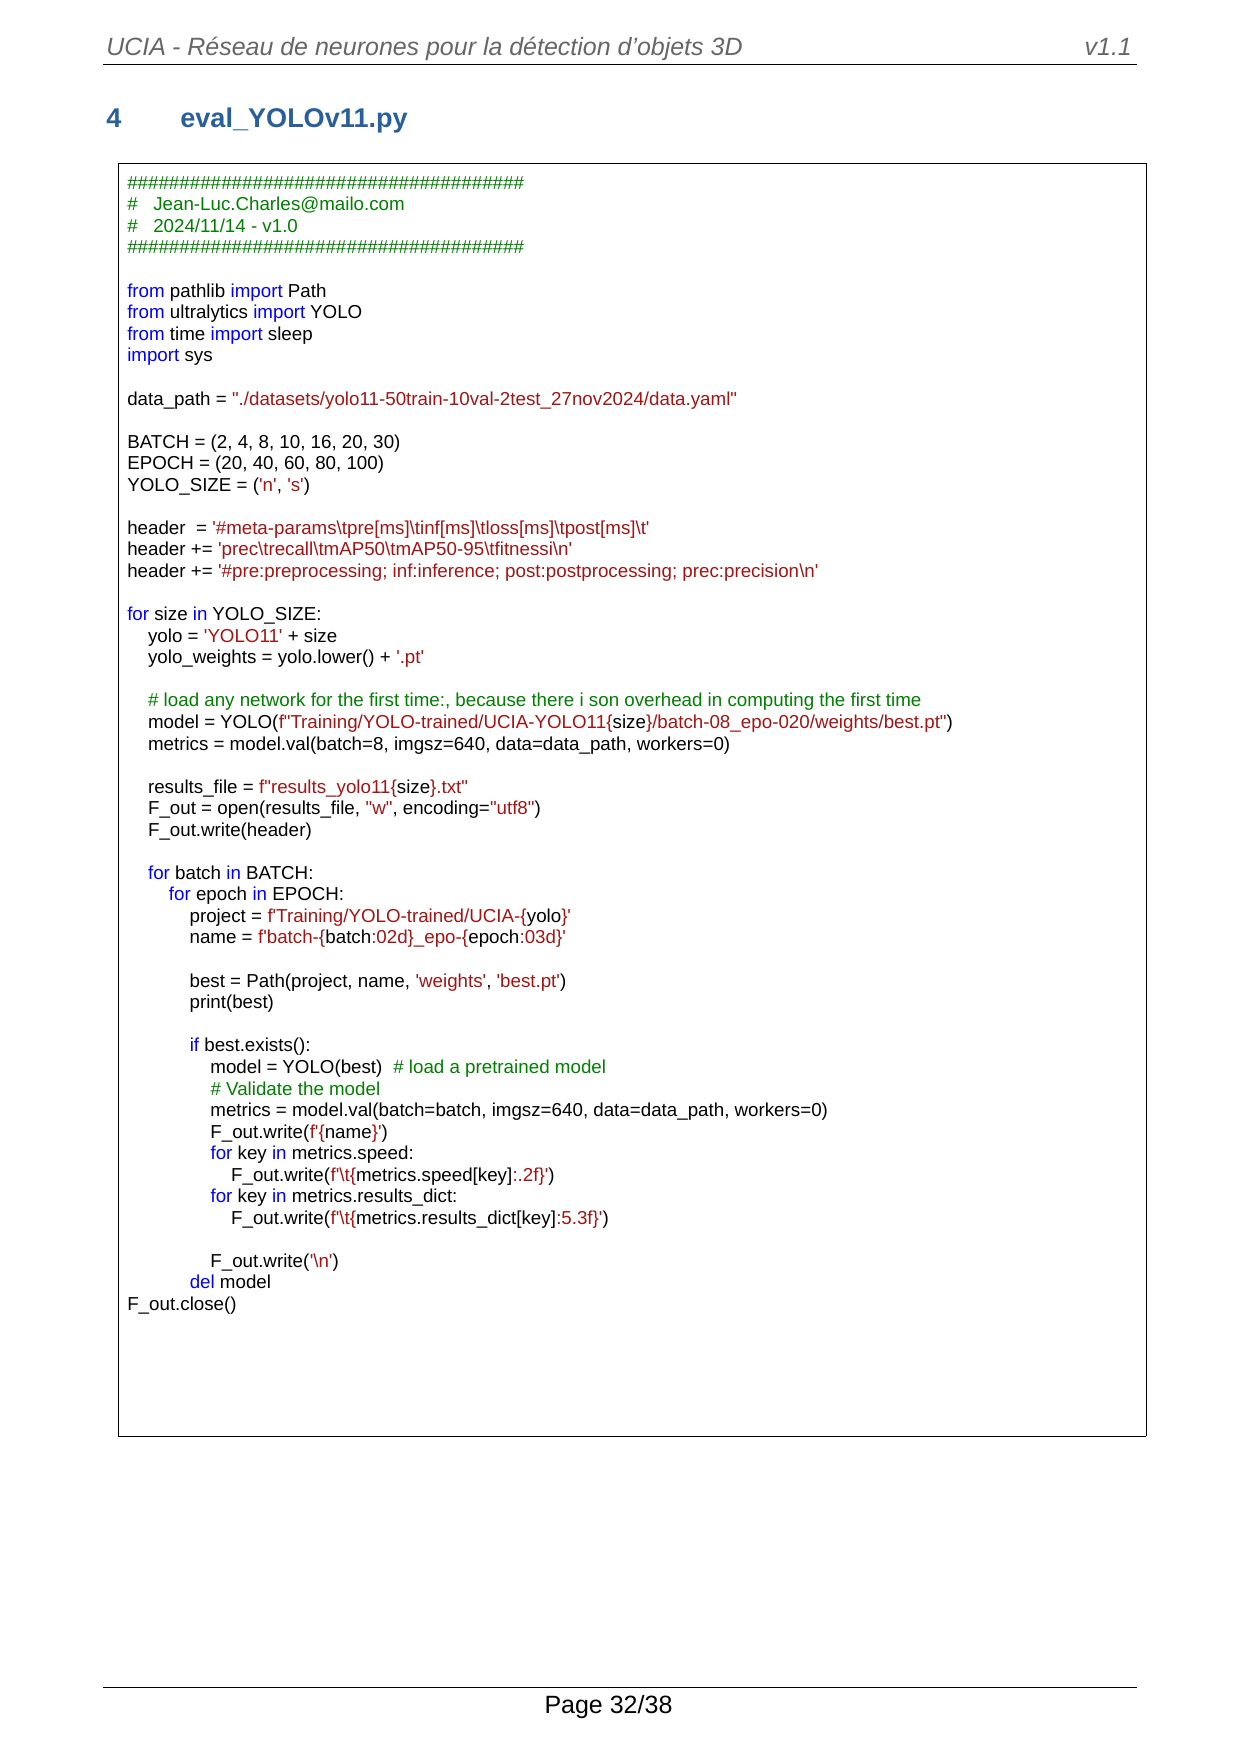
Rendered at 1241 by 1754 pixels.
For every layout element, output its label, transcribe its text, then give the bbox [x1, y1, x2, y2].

text # 2024/11/14 - v1.0 [127, 215, 1137, 236]
text EPOCH = (20, 40, 60, 80, 100) [127, 452, 1137, 473]
text best = Path(project, name, 'weights', 'best.pt') [127, 969, 1137, 991]
text YOLO_SIZE = ('n', 's') [127, 473, 1137, 495]
text F_out.close() [127, 1293, 1137, 1314]
text results_file = f"results_yolo11{size}.txt" [127, 775, 1137, 797]
text from time import sleep [127, 323, 1137, 344]
text for batch in BATCH: [127, 862, 1137, 883]
text for size in YOLO_SIZE: [127, 603, 1137, 624]
text from pathlib import Path [127, 279, 1137, 301]
text del model [127, 1271, 1137, 1293]
text F_out.write('\n') [127, 1250, 1137, 1271]
text metrics = model.val(batch=8, imgsz=640, data=data_path, workers=0) [127, 732, 1137, 754]
text # Validate the model [127, 1077, 1137, 1099]
text import sys [127, 344, 1137, 366]
text for epoch in EPOCH: [127, 883, 1137, 905]
text project = f'Training/YOLO-trained/UCIA-{yolo}' [127, 905, 1137, 926]
text header = '#meta-params\tpre[ms]\tinf[ms]\tloss[ms]\tpost[ms]\t' [127, 517, 1137, 538]
text model = YOLO(f"Training/YOLO-trained/UCIA-YOLO11{size}/batch-08_epo-020/weights/best.pt") [127, 711, 1137, 732]
text F_out = open(results_file, "w", encoding="utf8") [127, 797, 1137, 818]
text F_out.write(f'\t{metrics.results_dict[key]:5.3f}') [127, 1207, 1137, 1228]
text metrics = model.val(batch=batch, imgsz=640, data=data_path, workers=0) [127, 1099, 1137, 1120]
text BATCH = (2, 4, 8, 10, 16, 20, 30) [127, 430, 1137, 452]
text print(best) [127, 991, 1137, 1013]
text F_out.write(f'{name}') [127, 1120, 1137, 1142]
text yolo_weights = yolo.lower() + '.pt' [127, 646, 1137, 668]
text name = f'batch-{batch:02d}_epo-{epoch:03d}' [127, 926, 1137, 948]
text model = YOLO(best) # load a pretrained model [127, 1056, 1137, 1077]
text for key in metrics.speed: [127, 1142, 1137, 1163]
text # load any network for the first time:, because there i son overhead in computing the first time [127, 689, 1137, 711]
text data_path = "./datasets/yolo11-50train-10val-2test_27nov2024/data.yaml" [127, 387, 1137, 409]
text yolo = 'YOLO11' + size [127, 624, 1137, 646]
text F_out.write(header) [127, 818, 1137, 840]
text # Jean-Luc.Charles@mailo.com [127, 193, 1137, 215]
text ###################################### [127, 172, 1137, 193]
text for key in metrics.results_dict: [127, 1185, 1137, 1207]
text if best.exists(): [127, 1034, 1137, 1056]
text F_out.write(f'\t{metrics.speed[key]:.2f}') [127, 1163, 1137, 1185]
text ###################################### [127, 236, 1137, 258]
text from ultralytics import YOLO [127, 301, 1137, 323]
subtitle eval_YOLOv11.py [106, 102, 1134, 133]
text header += 'prec\trecall\tmAP50\tmAP50-95\tfitnessi\n' [127, 538, 1137, 560]
text header += '#pre:preprocessing; inf:inference; post:postprocessing; prec:precision\n' [127, 560, 1137, 581]
